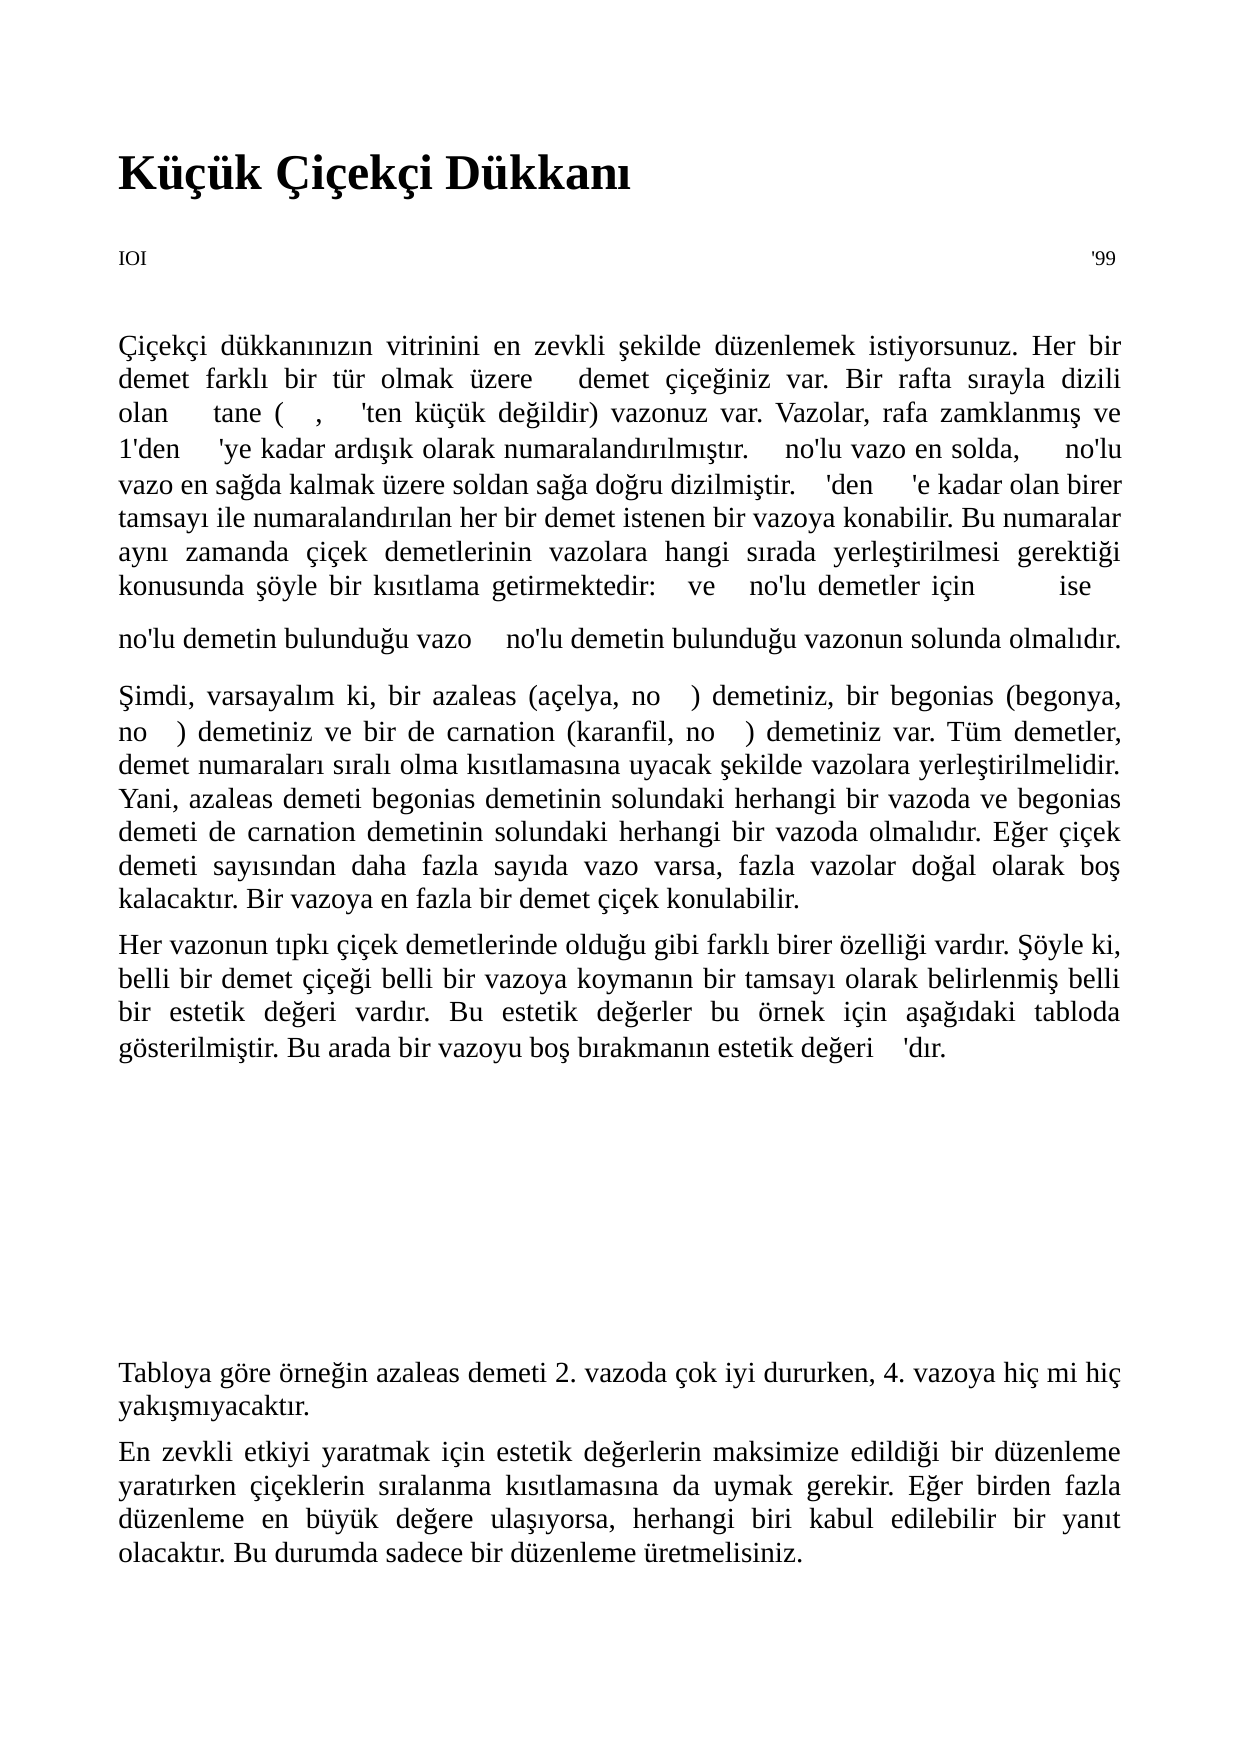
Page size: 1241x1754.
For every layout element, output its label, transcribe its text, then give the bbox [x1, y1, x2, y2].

subtitle Küçük Çiçekçi Dükkanı [118, 143, 1122, 201]
text Her vazonun tıpkı çiçek demetlerinde olduğu gibi farklı birer özelliği vardır. Şöyle ki, belli bir demet çiçeği belli bir vazoya koymanın bir tamsayı olarak belirlenmiş belli bir estetik değeri vardır. Bu estetik değerler bu örnek için aşağıdaki tabloda gösterilmiştir. Bu arada bir vazoyu boş bırakmanın estetik değeri 'dır. [118, 927, 1122, 1064]
text En zevkli etkiyi yaratmak için estetik değerlerin maksimize edildiği bir düzenleme yaratırken çiçeklerin sıralanma kısıtlamasına da uymak gerekir. Eğer birden fazla düzenleme en büyük değere ulaşıyorsa, herhangi biri kabul edilebilir bir yanıt olacaktır. Bu durumda sadece bir düzenleme üretmelisiniz. [118, 1434, 1122, 1568]
text Tabloya göre örneğin azaleas demeti 2. vazoda çok iyi dururken, 4. vazoya hiç mi hiç yakışmıyacaktır. [118, 1355, 1122, 1422]
text IOI '99 Çiçekçi dükkanınızın vitrinini en zevkli şekilde düzenlemek istiyorsunuz. Her bir demet farklı bir tür olmak üzere demet çiçeğiniz var. Bir rafta sırayla dizili olan tane (, 'ten küçük değildir) vazonuz var. Vazolar, rafa zamklanmış ve 1'den 'ye kadar ardışık olarak numaralandırılmıştır. no'lu vazo en solda, no'lu vazo en sağda kalmak üzere soldan sağa doğru dizilmiştir. 'den 'e kadar olan birer tamsayı ile numaralandırılan her bir demet istenen bir vazoya konabilir. Bu numaralar aynı zamanda çiçek demetlerinin vazolara hangi sırada yerleştirilmesi gerektiği konusunda şöyle bir kısıtlama getirmektedir: ve no'lu demetler için ise no'lu demetin bulunduğu vazo no'lu demetin bulunduğu vazonun solunda olmalıdır. Şimdi, varsayalım ki, bir azaleas (açelya, no ) demetiniz, bir begonias (begonya, no ) demetiniz ve bir de carnation (karanfil, no ) demetiniz var. Tüm demetler, demet numaraları sıralı olma kısıtlamasına uyacak şekilde vazolara yerleştirilmelidir. Yani, azaleas demeti begonias demetinin solundaki herhangi bir vazoda ve begonias demeti de carnation demetinin solundaki herhangi bir vazoda olmalıdır. Eğer çiçek demeti sayısından daha fazla sayıda vazo varsa, fazla vazolar doğal olarak boş kalacaktır. Bir vazoya en fazla bir demet çiçek konulabilir. [118, 213, 1122, 915]
